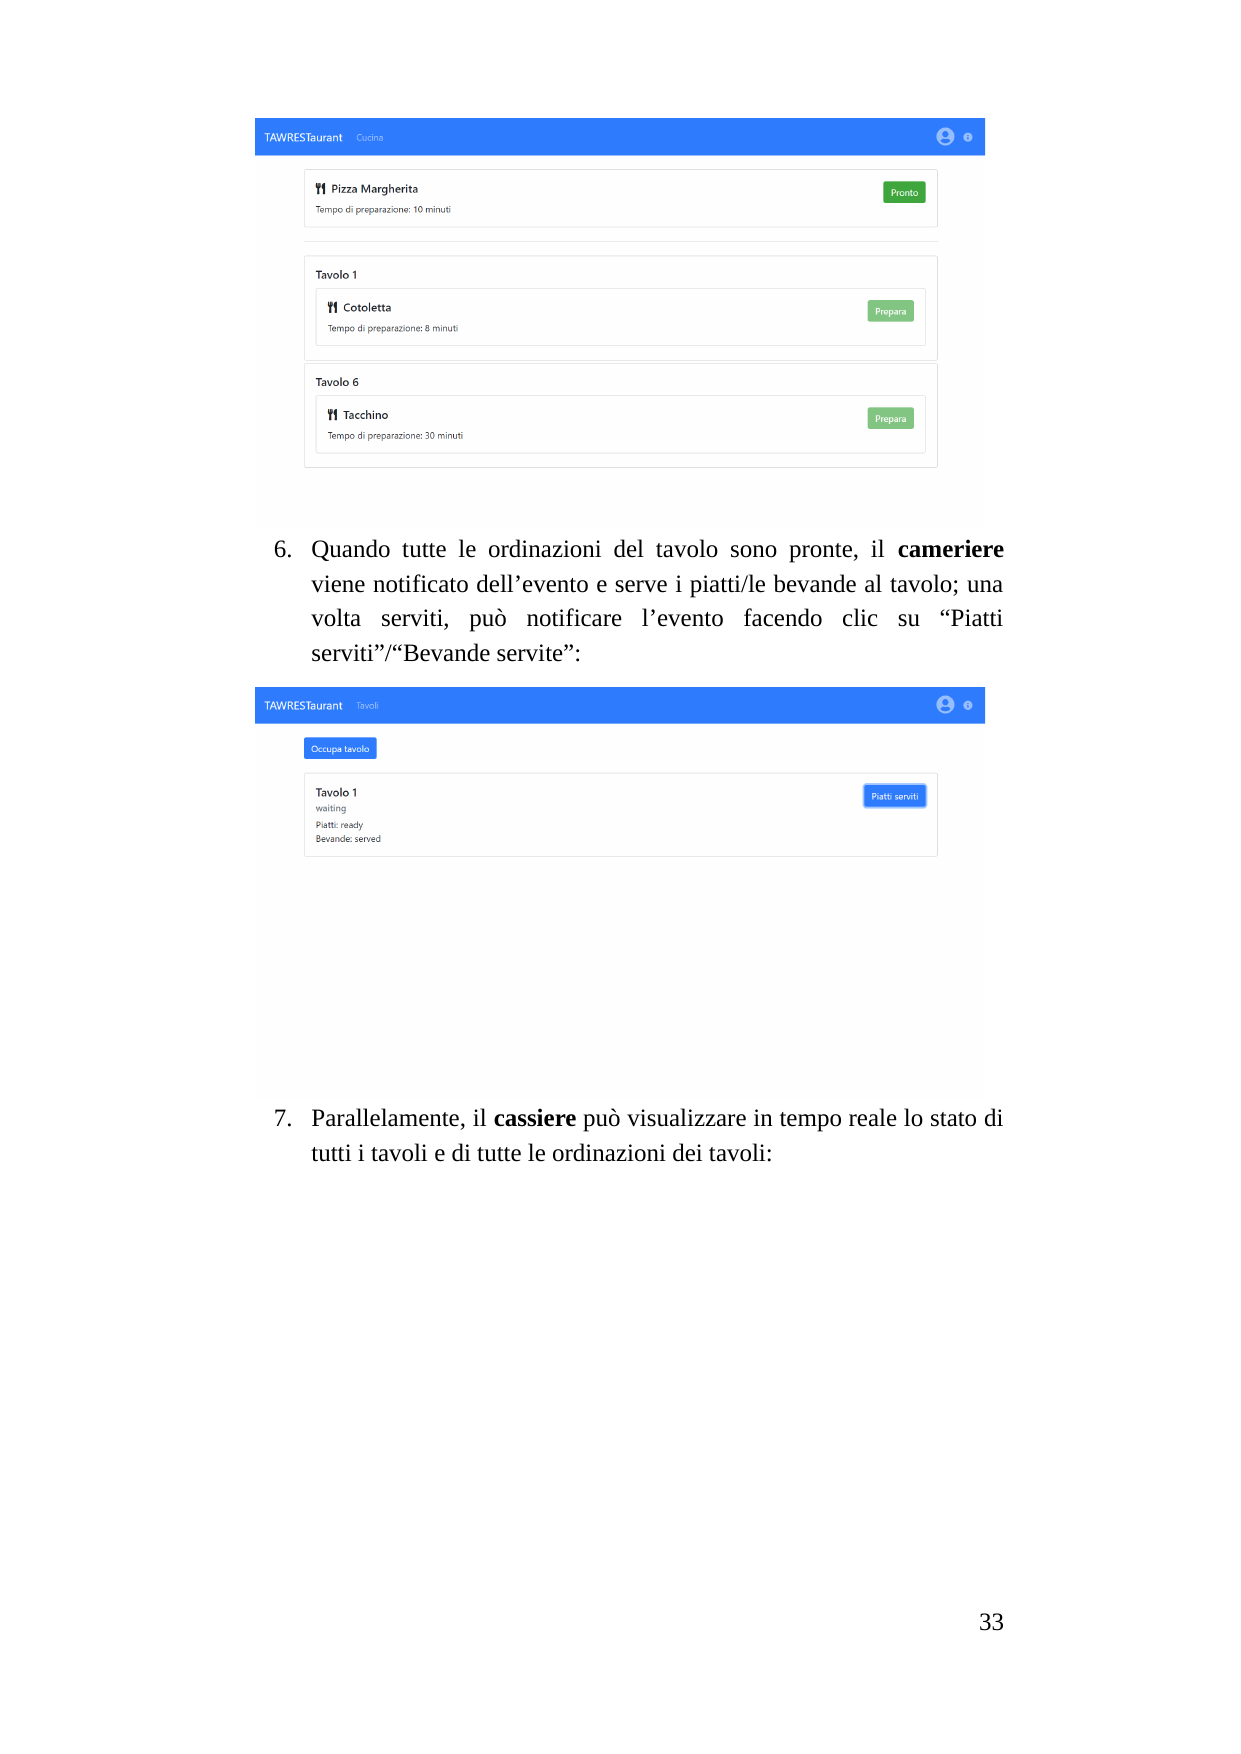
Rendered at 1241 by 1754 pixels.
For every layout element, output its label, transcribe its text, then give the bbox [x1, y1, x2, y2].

picture [255, 118, 986, 529]
list Parallelamente, il cassiere può visualizzare in tempo reale lo stato di tutti i tavoli e di tutte le ordinazioni dei tavoli: [274, 687, 1004, 1167]
picture [255, 687, 986, 1098]
list Quando tutte le ordinazioni del tavolo sono pronte, il cameriere viene notificato dell’evento e serve i piatti/le bevande al tavolo; una volta serviti, può notificare l’evento facendo clic su “Piatti serviti”/“Bevande servite”: [274, 118, 1004, 667]
